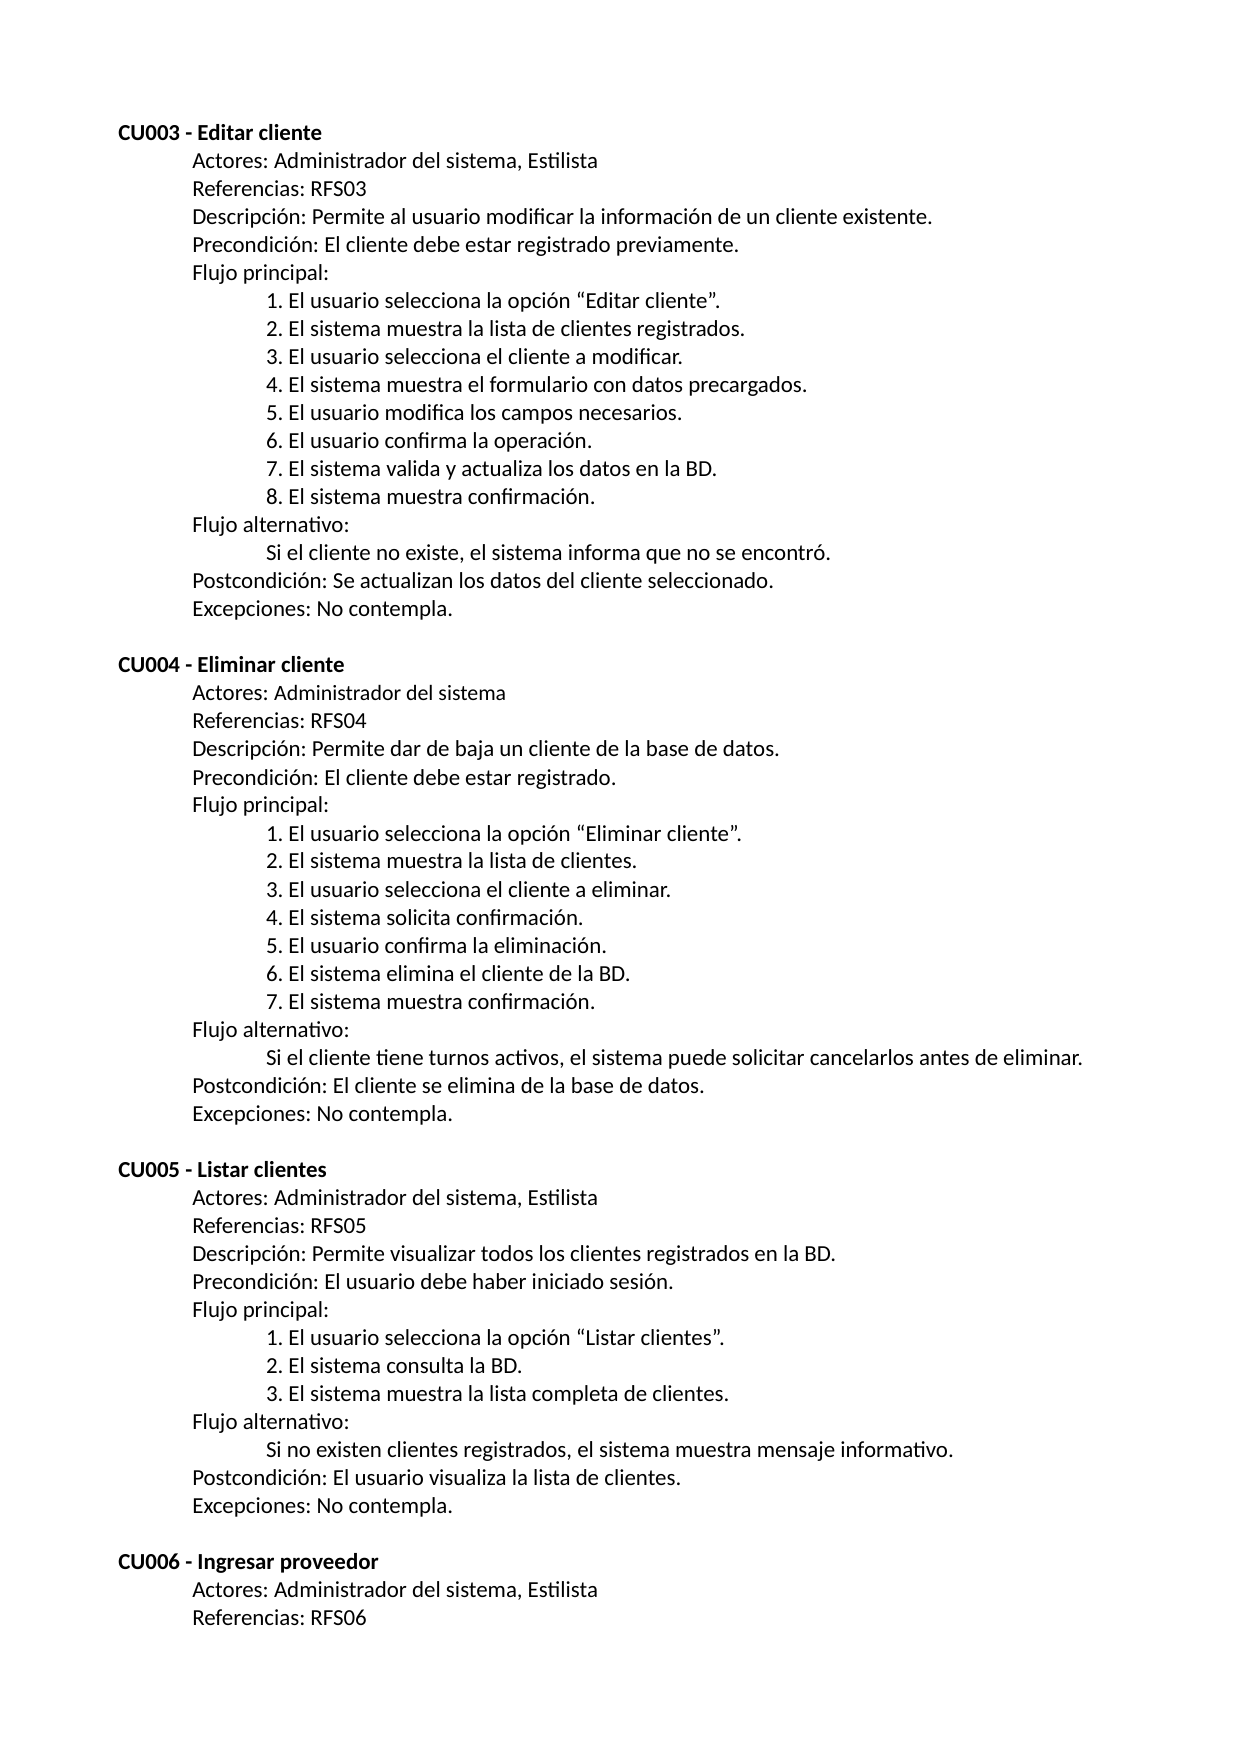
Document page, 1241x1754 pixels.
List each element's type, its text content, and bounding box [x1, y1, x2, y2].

text CU003 - Editar cliente Actores: Administrador del sistema, Estilista Referencias: RFS03 Descripción: Permite al usuario modificar la información de un cliente existente. Precondición: El cliente debe estar registrado previamente. Flujo principal: 1. El usuario selecciona la opción “Editar cliente”. 2. El sistema muestra la lista de clientes registrados. 3. El usuario selecciona el cliente a modificar. 4. El sistema muestra el formulario con datos precargados. 5. El usuario modifica los campos necesarios. 6. El usuario confirma la operación. 7. El sistema valida y actualiza los datos en la BD. 8. El sistema muestra confirmación. Flujo alternativo: Si el cliente no existe, el sistema informa que no se encontró. Postcondición: Se actualizan los datos del cliente seleccionado. Excepciones: No contempla. CU004 - Eliminar cliente Actores: Administrador del sistema Referencias: RFS04 Descripción: Permite dar de baja un cliente de la base de datos. Precondición: El cliente debe estar registrado. Flujo principal: 1. El usuario selecciona la opción “Eliminar cliente”. 2. El sistema muestra la lista de clientes. 3. El usuario selecciona el cliente a eliminar. 4. El sistema solicita confirmación. 5. El usuario confirma la eliminación. 6. El sistema elimina el cliente de la BD. 7. El sistema muestra confirmación. Flujo alternativo: Si el cliente tiene turnos activos, el sistema puede solicitar cancelarlos antes de eliminar. Postcondición: El cliente se elimina de la base de datos. Excepciones: No contempla. [118, 118, 1122, 1127]
text CU005 - Listar clientes Actores: Administrador del sistema, Estilista Referencias: RFS05 Descripción: Permite visualizar todos los clientes registrados en la BD. Precondición: El usuario debe haber iniciado sesión. Flujo principal: 1. El usuario selecciona la opción “Listar clientes”. 2. El sistema consulta la BD. 3. El sistema muestra la lista completa de clientes. Flujo alternativo: Si no existen clientes registrados, el sistema muestra mensaje informativo. Postcondición: El usuario visualiza la lista de clientes. Excepciones: No contempla. [118, 1155, 1122, 1519]
text CU006 - Ingresar proveedor Actores: Administrador del sistema, Estilista Referencias: RFS06 [118, 1547, 1122, 1631]
